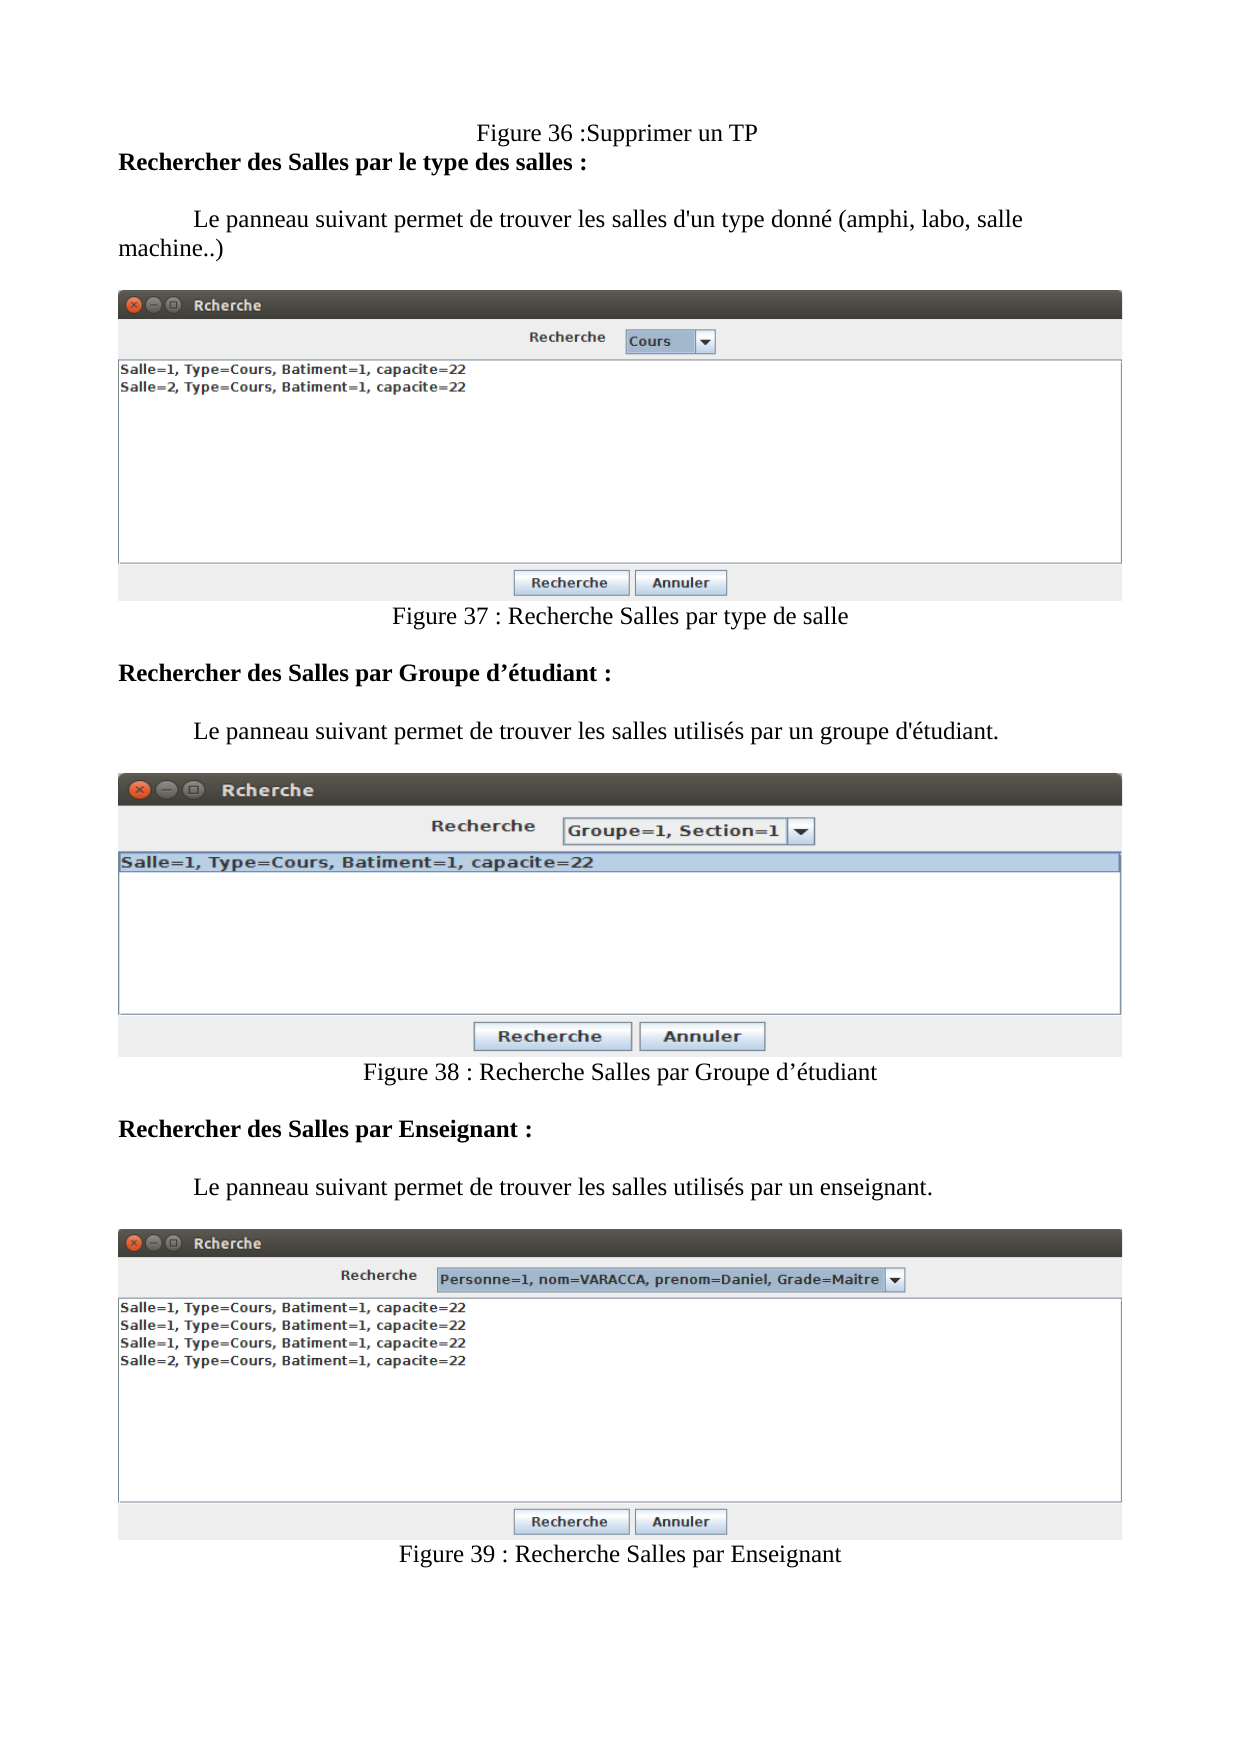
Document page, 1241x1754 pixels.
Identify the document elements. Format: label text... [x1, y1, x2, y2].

text Le panneau suivant permet de trouver les salles utilisés par un groupe d'étudiant. [118, 716, 1122, 745]
picture [118, 1229, 1123, 1540]
text Le panneau suivant permet de trouver les salles utilisés par un enseignant. [118, 1172, 1122, 1200]
text Rechercher des Salles par Enseignant : [118, 1114, 1122, 1143]
picture [118, 773, 1123, 1057]
text Rechercher des Salles par Groupe d’étudiant : [118, 658, 1122, 687]
text Figure 38 : Recherche Salles par Groupe d’étudiant [118, 1057, 1122, 1085]
text Figure 39 : Recherche Salles par Enseignant [118, 1540, 1122, 1568]
text Figure 36 :Supprimer un TP [118, 118, 1122, 147]
text Le panneau suivant permet de trouver les salles d'un type donné (amphi, labo, salle machine..) [118, 204, 1122, 262]
text Rechercher des Salles par le type des salles : [118, 147, 1122, 176]
text Figure 37 : Recherche Salles par type de salle [118, 601, 1122, 630]
picture [118, 290, 1123, 601]
